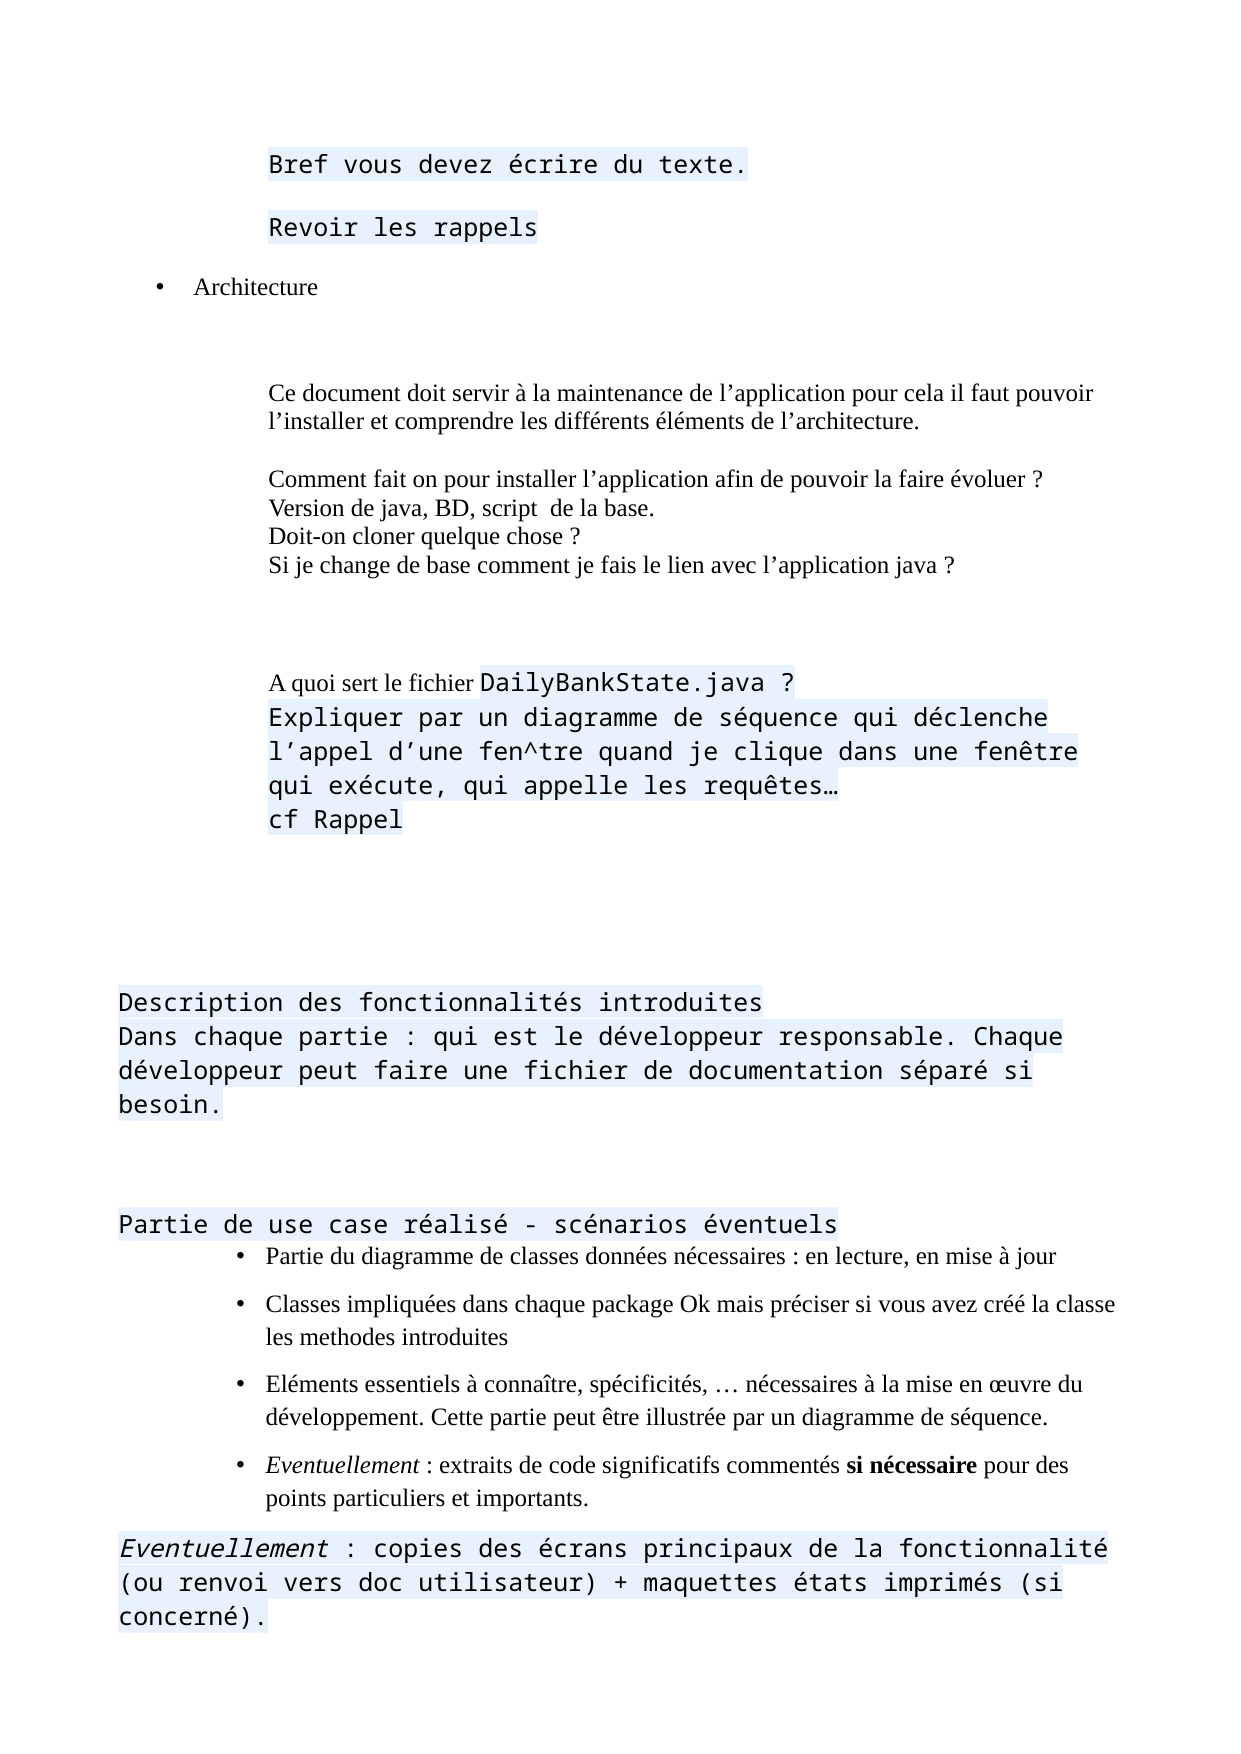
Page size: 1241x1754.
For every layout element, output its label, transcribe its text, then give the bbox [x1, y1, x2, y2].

text Comment fait on pour installer l’application afin de pouvoir la faire évoluer ? [268, 464, 1122, 493]
text Doit-on cloner quelque chose ? [268, 521, 1122, 550]
list Eventuellement : extraits de code significatifs commentés si nécessaire pour des points particuliers et importants. [236, 1450, 1122, 1512]
text Dans chaque partie : qui est le développeur responsable. Chaque développeur peut faire une fichier de documentation séparé si besoin. [118, 1018, 1122, 1121]
text Version de java, BD, script de la base. [268, 493, 1122, 521]
text Bref vous devez écrire du texte. [268, 147, 1122, 181]
list Architecture [156, 272, 1122, 301]
text cf Rappel [268, 801, 1122, 835]
text Revoir les rappels [268, 210, 1122, 244]
text Ce document doit servir à la maintenance de l’application pour cela il faut pouvoir l’installer et comprendre les différents éléments de l’architecture. [268, 378, 1122, 435]
list Eléments essentiels à connaître, spécificités, … nécessaires à la mise en œuvre du développement. Cette partie peut être illustrée par un diagramme de séquence. [236, 1369, 1122, 1431]
list Classes impliquées dans chaque package Ok mais préciser si vous avez créé la classe les methodes introduites [236, 1289, 1122, 1350]
text Description des fonctionnalités introduites [118, 984, 1122, 1018]
text Eventuellement : copies des écrans principaux de la fonctionnalité (ou renvoi vers doc utilisateur) + maquettes états imprimés (si concerné). [118, 1531, 1122, 1633]
text A quoi sert le fichier DailyBankState.java ? [268, 665, 1122, 699]
text Expliquer par un diagramme de séquence qui déclenche l’appel d’une fen^tre quand je clique dans une fenêtre qui exécute, qui appelle les requêtes… [268, 699, 1122, 801]
text Partie de use case réalisé - scénarios éventuels [118, 1207, 1122, 1241]
list Partie du diagramme de classes données nécessaires : en lecture, en mise à jour [236, 1241, 1122, 1270]
text Si je change de base comment je fais le lien avec l’application java ? [268, 550, 1122, 579]
